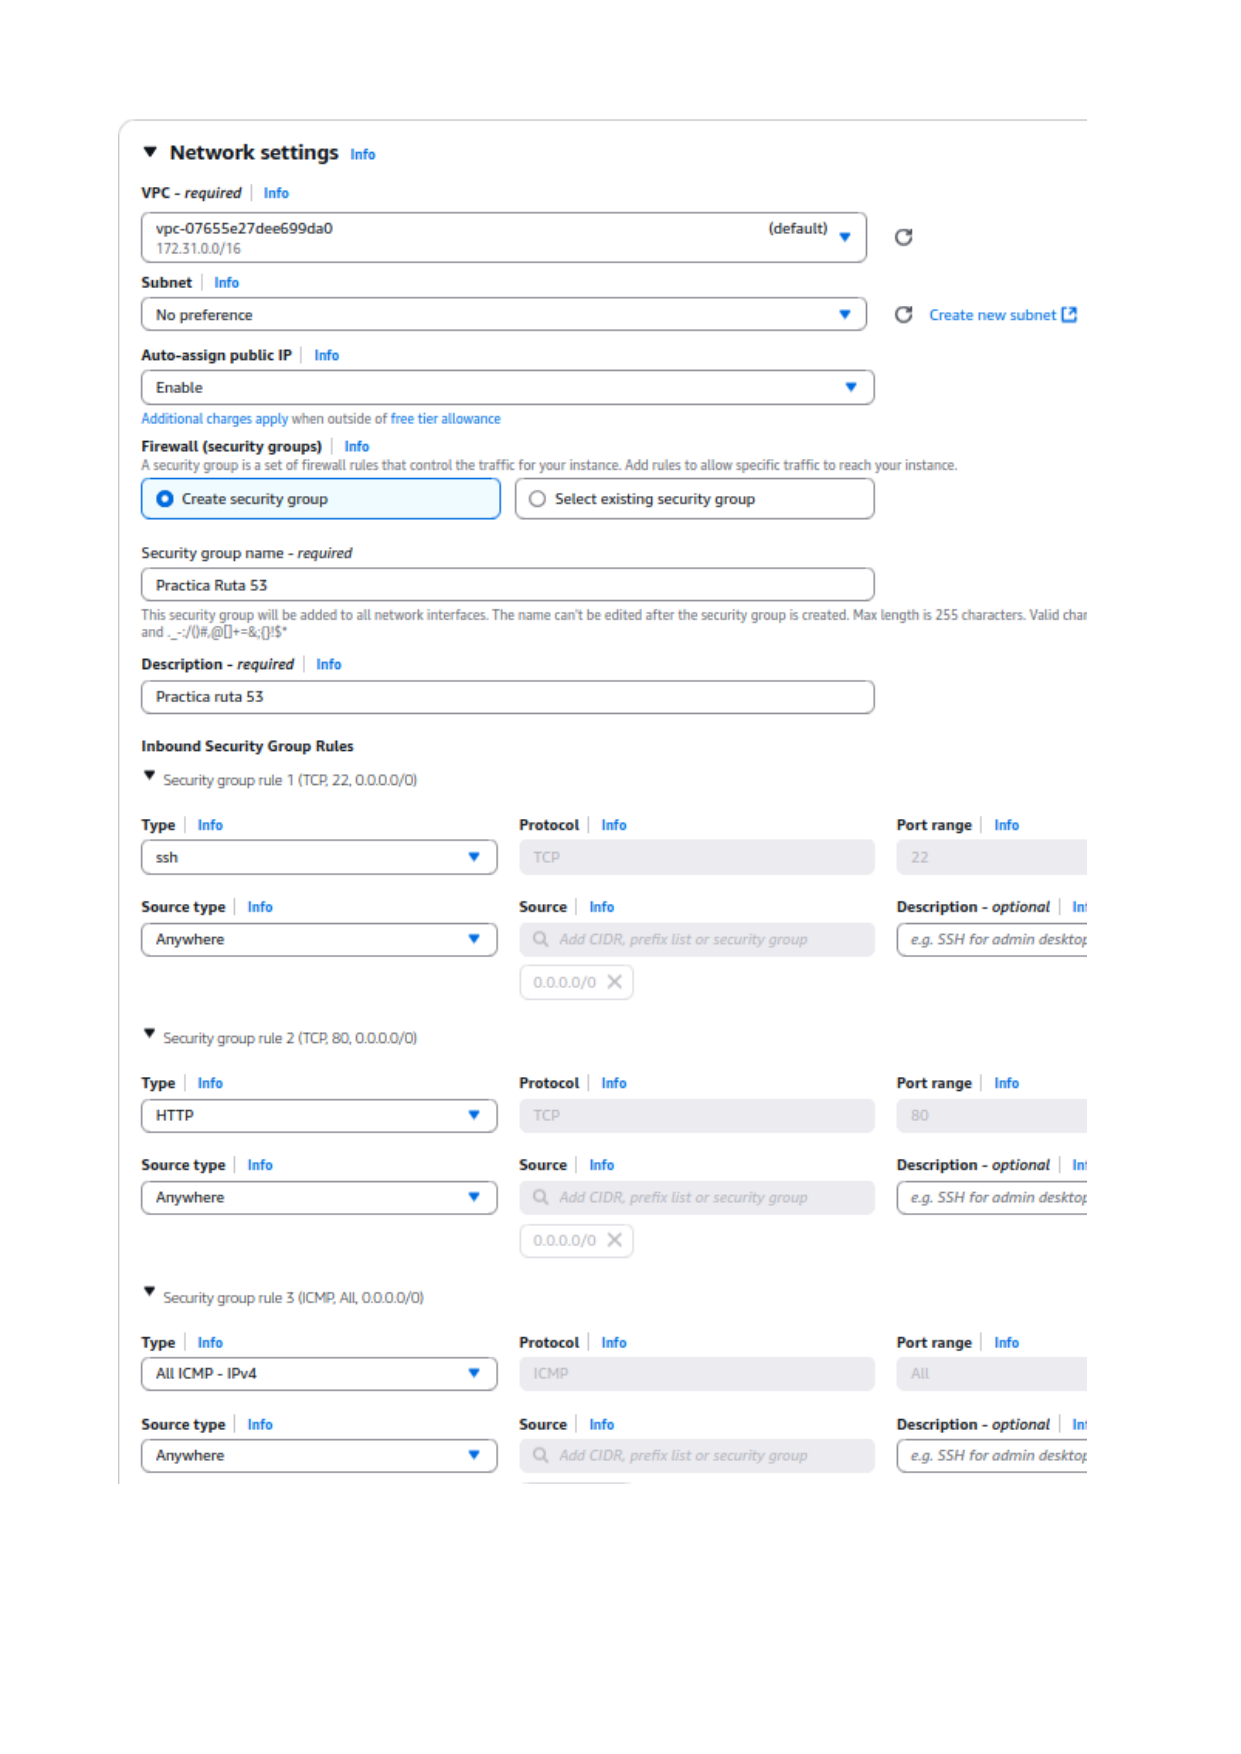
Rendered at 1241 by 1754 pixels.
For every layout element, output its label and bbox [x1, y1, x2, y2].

picture [118, 118, 1087, 1484]
